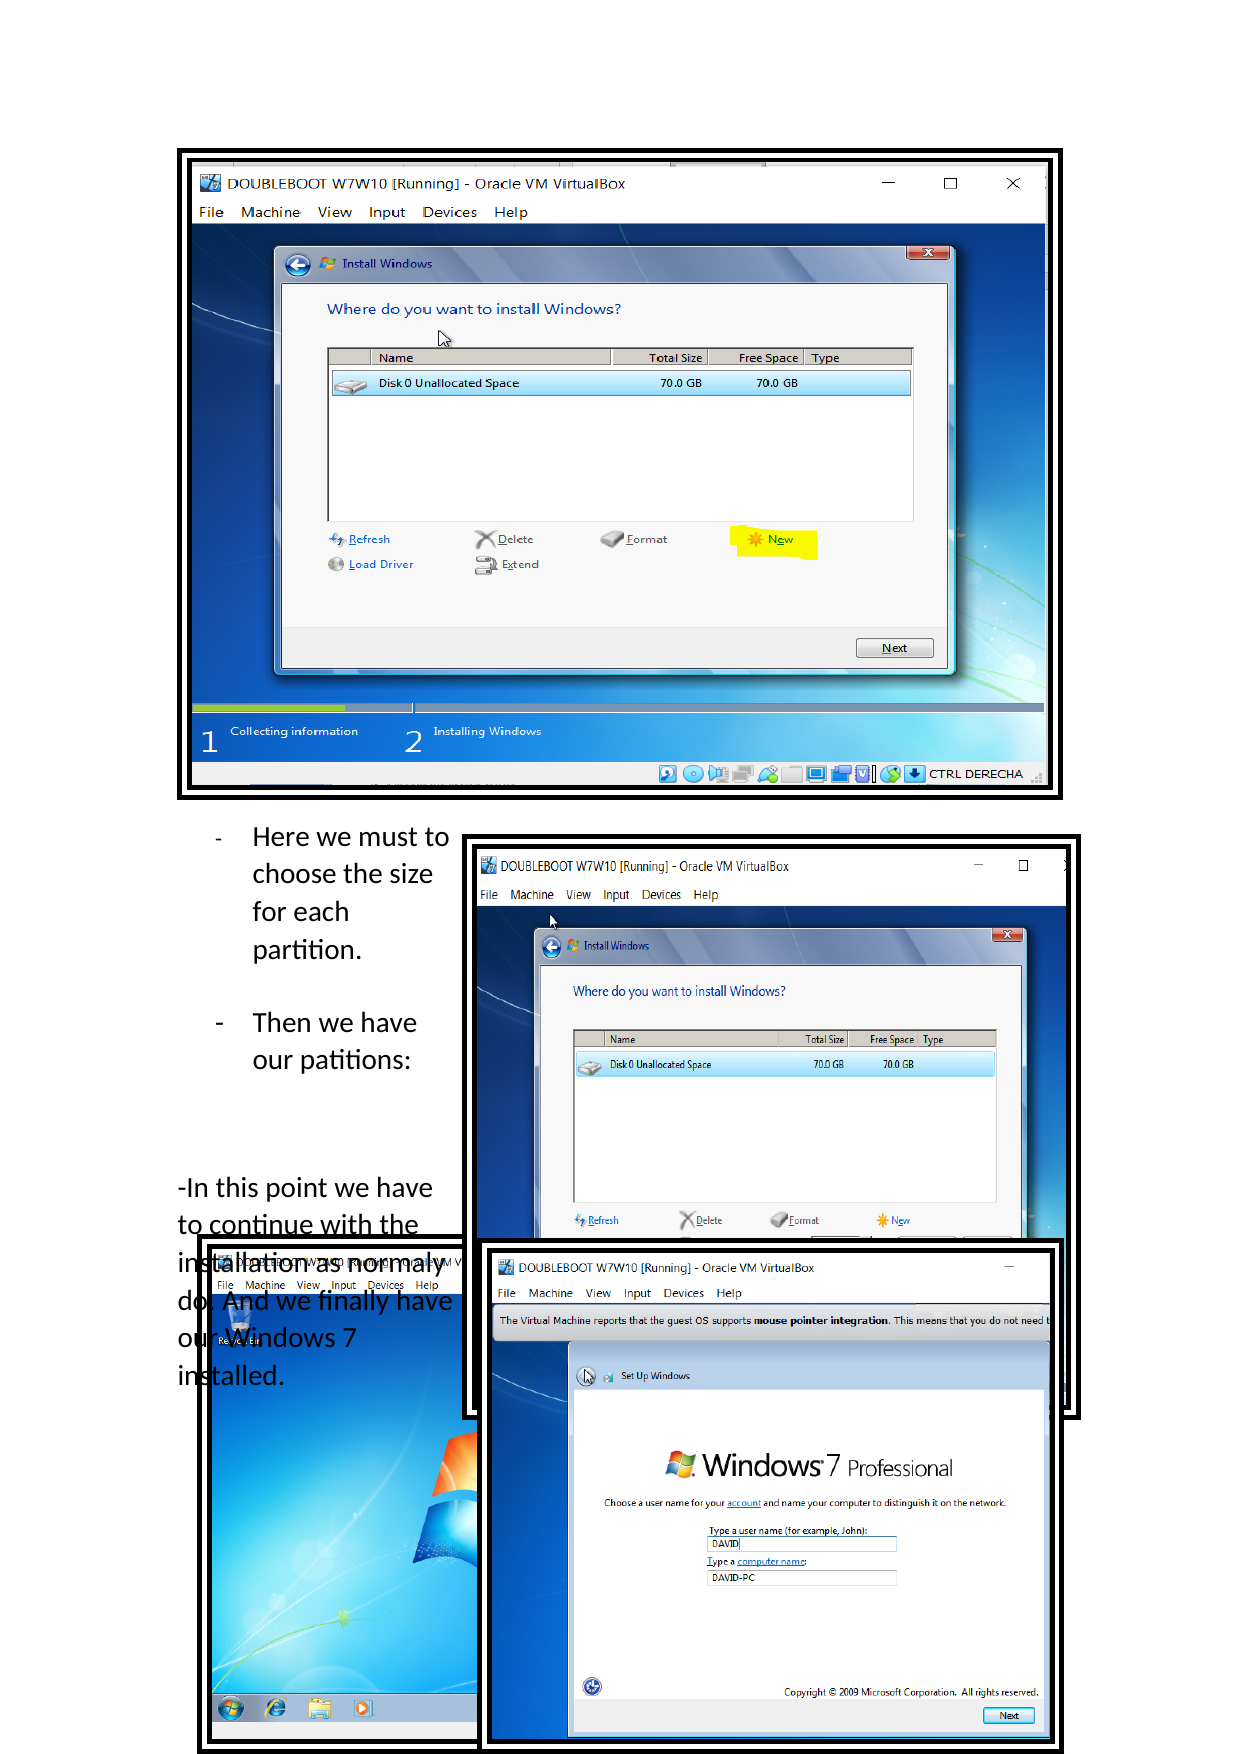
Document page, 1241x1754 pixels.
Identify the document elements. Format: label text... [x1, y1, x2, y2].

list Here we must to choose the size for each partition. [215, 818, 1063, 967]
text -In this point we have to continue with the installation as normaly do. And we finally have our Windows 7 installed. [177, 1169, 462, 1393]
list [467, 839, 1076, 1415]
list Then we have our patitions: [215, 1004, 462, 1077]
